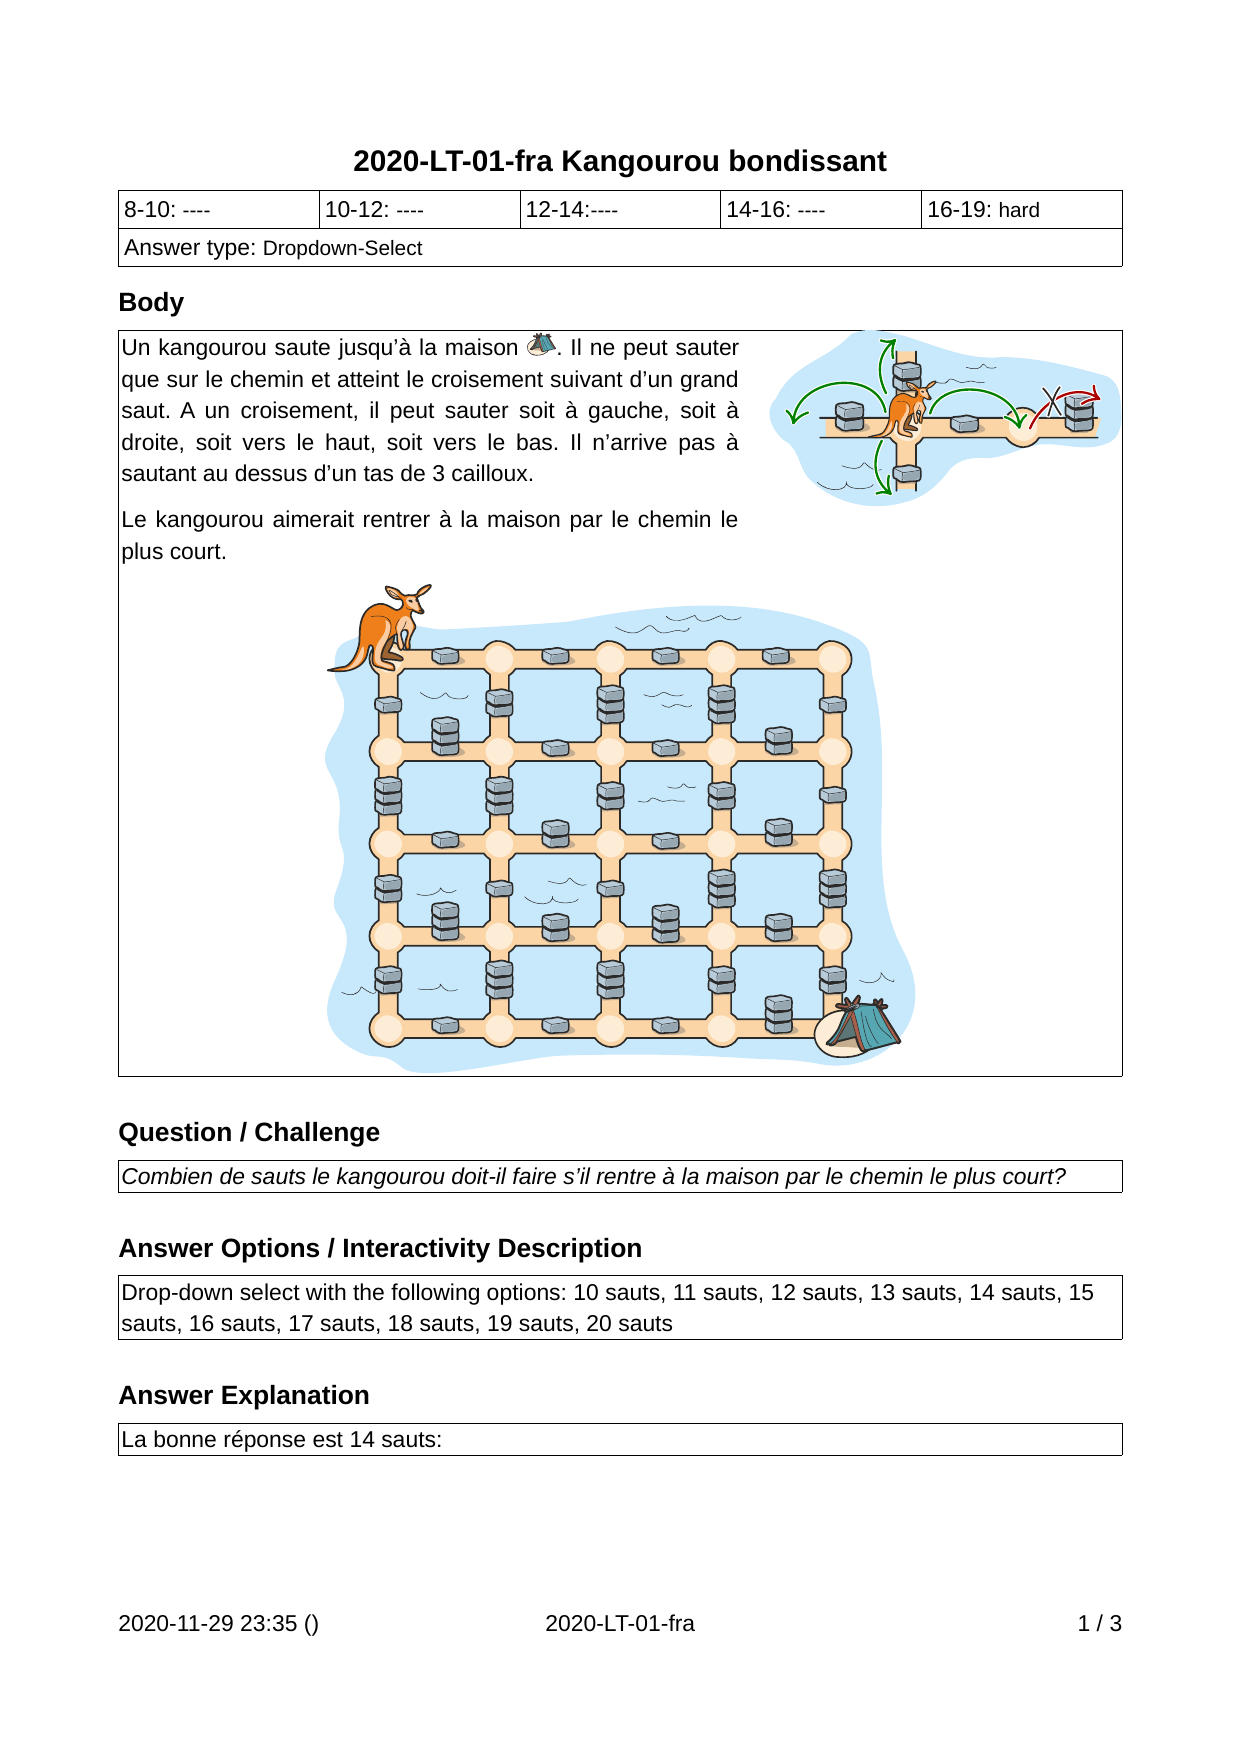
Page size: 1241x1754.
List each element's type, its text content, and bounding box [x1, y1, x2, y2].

subtitle Answer Explanation [118, 1380, 1122, 1410]
text [935, 425, 1122, 487]
table_header 14-16: ---- [721, 191, 921, 228]
text Drop-down select with the following options: 10 sauts, 11 sauts, 12 sauts, 13 sauts, 14 sauts, 15 sauts, 16 sauts, 17 sauts, 18 sauts, 19 sauts, 20 sauts [119, 1276, 1122, 1339]
table_header 10-12: ---- [320, 191, 520, 228]
text Combien de sauts le kangourou doit-il faire s’il rentre à la maison par le chemin le plus court? [119, 1161, 1122, 1192]
table_header 8-10: ---- [119, 191, 319, 228]
text Le kangourou aimerait rentrer à la maison par le chemin le plus court. [119, 503, 1122, 564]
subtitle Question / Challenge [118, 1117, 1122, 1147]
text Un kangourou saute jusqu’à la maison . Il ne peut sauter que sur le chemin et atteint le croisement suivant d’un grand saut. A un croisement, il peut sauter soit à gauche, soit à droite, soit vers le haut, soit vers le bas. Il n’arrive pas à sautant au dessus d’un tas de 3 cailloux. [119, 331, 856, 487]
subtitle Body [118, 287, 1122, 317]
subtitle 2020-LT-01-fra Kangourou bondissant [118, 143, 1122, 177]
subtitle Answer Options / Interactivity Description [118, 1233, 1122, 1263]
text [888, 331, 1122, 407]
table_cell Answer type: Dropdown-Select [119, 229, 1122, 266]
table_header 16-19: hard [922, 191, 1122, 228]
text La bonne réponse est 14 sauts: [119, 1424, 1122, 1455]
table_header 12-14:---- [521, 191, 720, 228]
